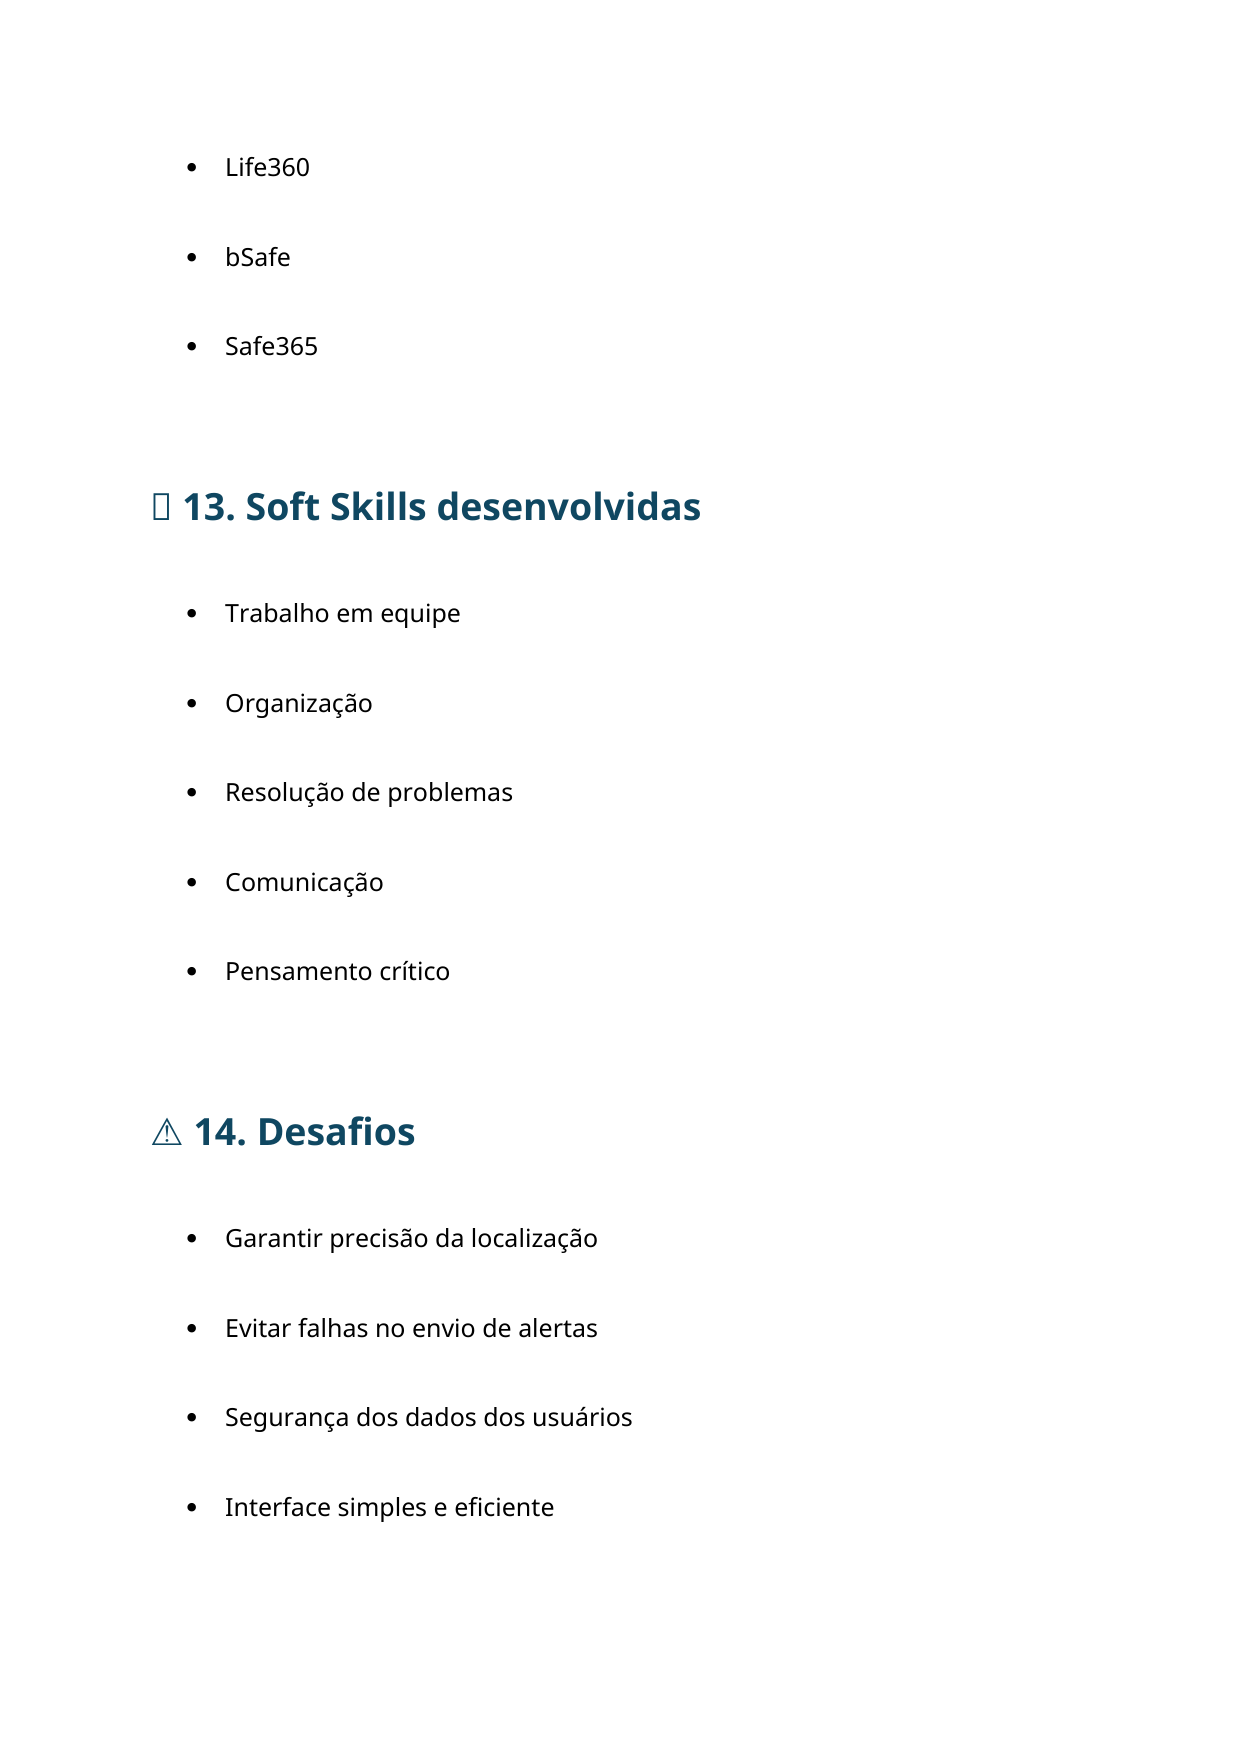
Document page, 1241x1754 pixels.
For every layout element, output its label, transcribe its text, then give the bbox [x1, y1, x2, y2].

list Segurança dos dados dos usuários [187, 1400, 1090, 1434]
list Evitar falhas no envio de alertas [187, 1311, 1090, 1344]
subtitle ⚠️ 14. Desafios [150, 1106, 1090, 1157]
list Garantir precisão da localização [187, 1221, 1090, 1255]
list Pensamento crítico [187, 954, 1090, 988]
list Comunicação [187, 864, 1090, 898]
subtitle 🧠 13. Soft Skills desenvolvidas [150, 481, 1090, 532]
list Life360 [187, 150, 1090, 184]
list Resolução de problemas [187, 775, 1090, 809]
list bSafe [187, 239, 1090, 273]
list Organização [187, 686, 1090, 719]
list Trabalho em equipe [187, 596, 1090, 630]
list Safe365 [187, 329, 1090, 363]
list Interface simples e eficiente [187, 1489, 1090, 1523]
